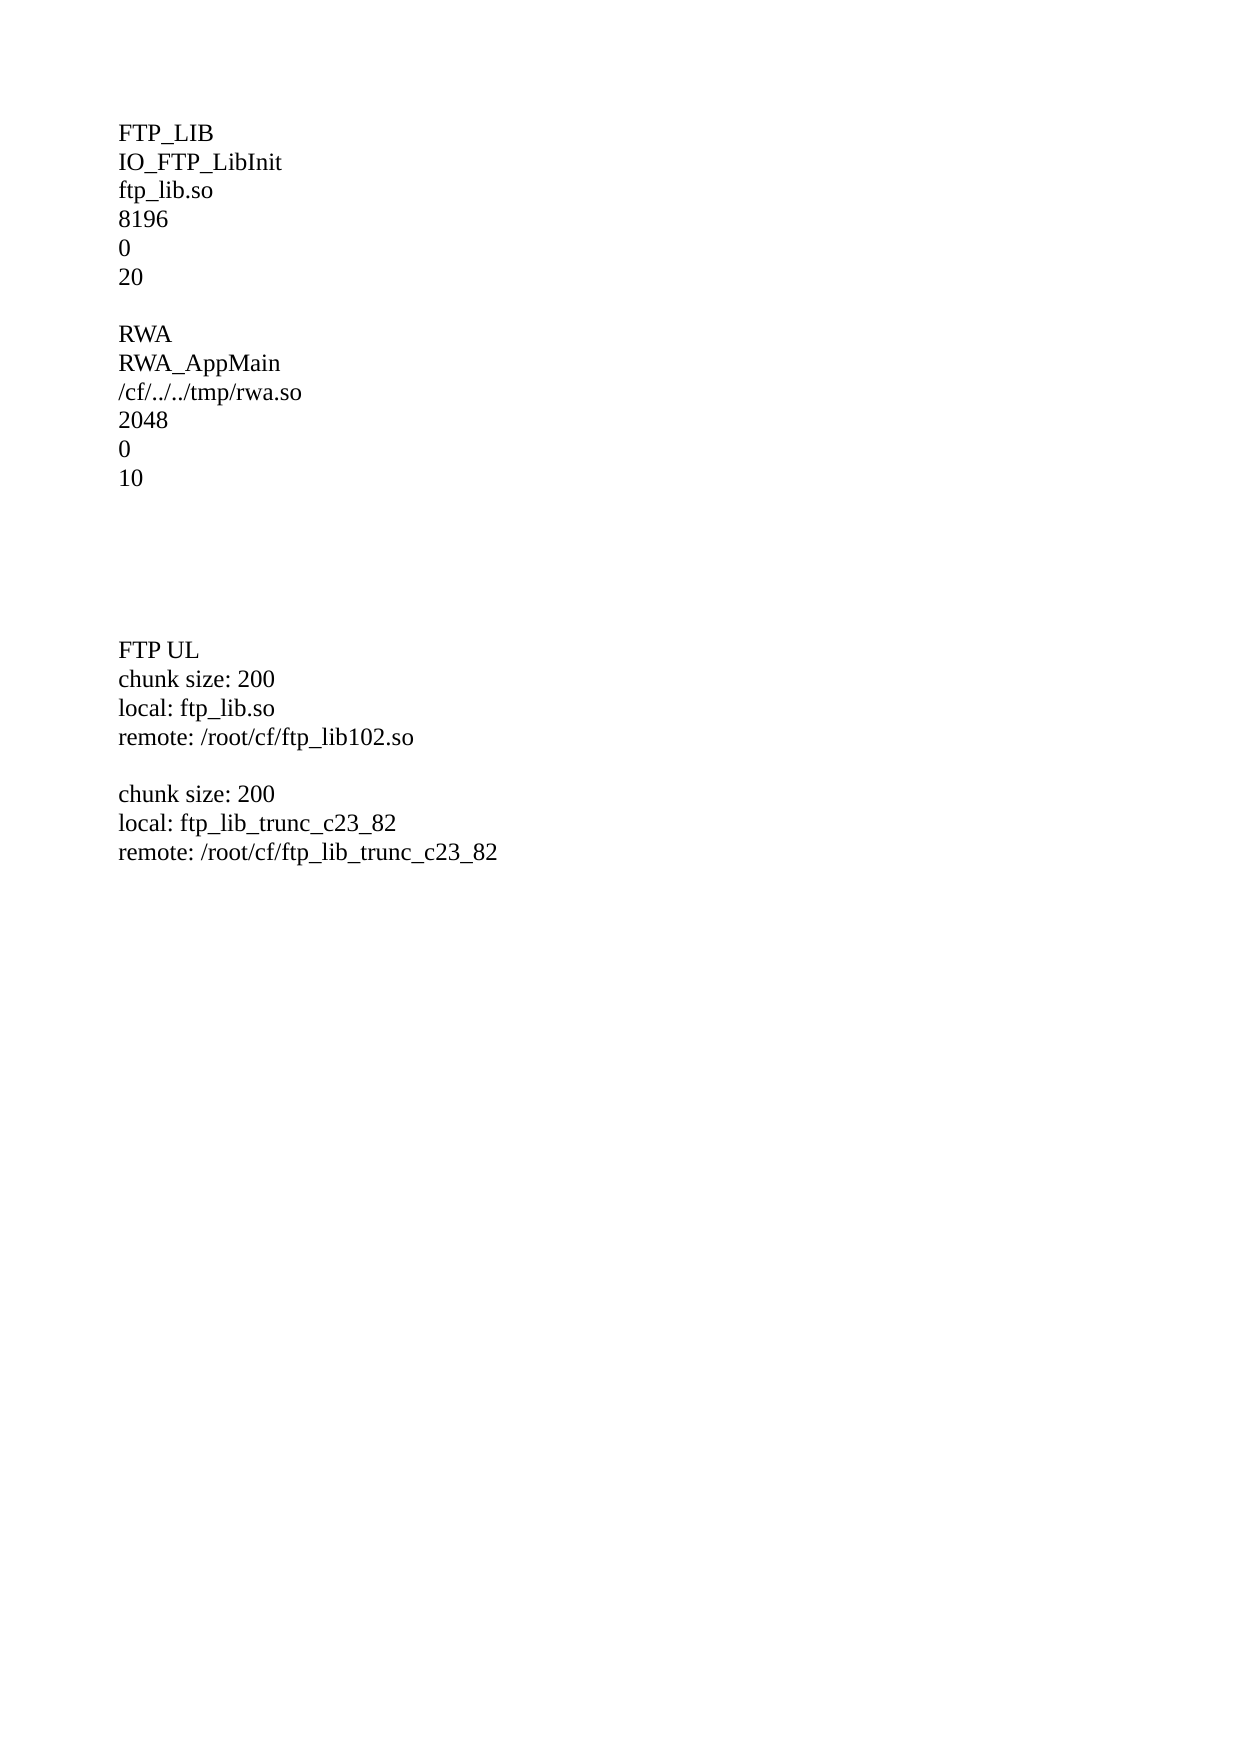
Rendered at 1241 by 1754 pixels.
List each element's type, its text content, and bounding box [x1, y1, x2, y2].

text IO_FTP_LibInit [118, 147, 1122, 176]
text 8196 [118, 204, 1122, 233]
text RWA_AppMain [118, 348, 1122, 377]
text FTP UL [118, 636, 1122, 664]
text RWA [118, 319, 1122, 348]
text /cf/../../tmp/rwa.so [118, 377, 1122, 406]
text local: ftp_lib.so [118, 693, 1122, 722]
text 20 [118, 262, 1122, 291]
text chunk size: 200 [118, 664, 1122, 693]
text 0 [118, 233, 1122, 262]
text remote: /root/cf/ftp_lib_trunc_c23_82 [118, 837, 1122, 866]
text 10 [118, 463, 1122, 492]
text 0 [118, 434, 1122, 463]
text FTP_LIB [118, 118, 1122, 147]
text 2048 [118, 406, 1122, 434]
text remote: /root/cf/ftp_lib102.so [118, 722, 1122, 751]
text local: ftp_lib_trunc_c23_82 [118, 808, 1122, 837]
text chunk size: 200 [118, 779, 1122, 808]
text ftp_lib.so [118, 176, 1122, 204]
